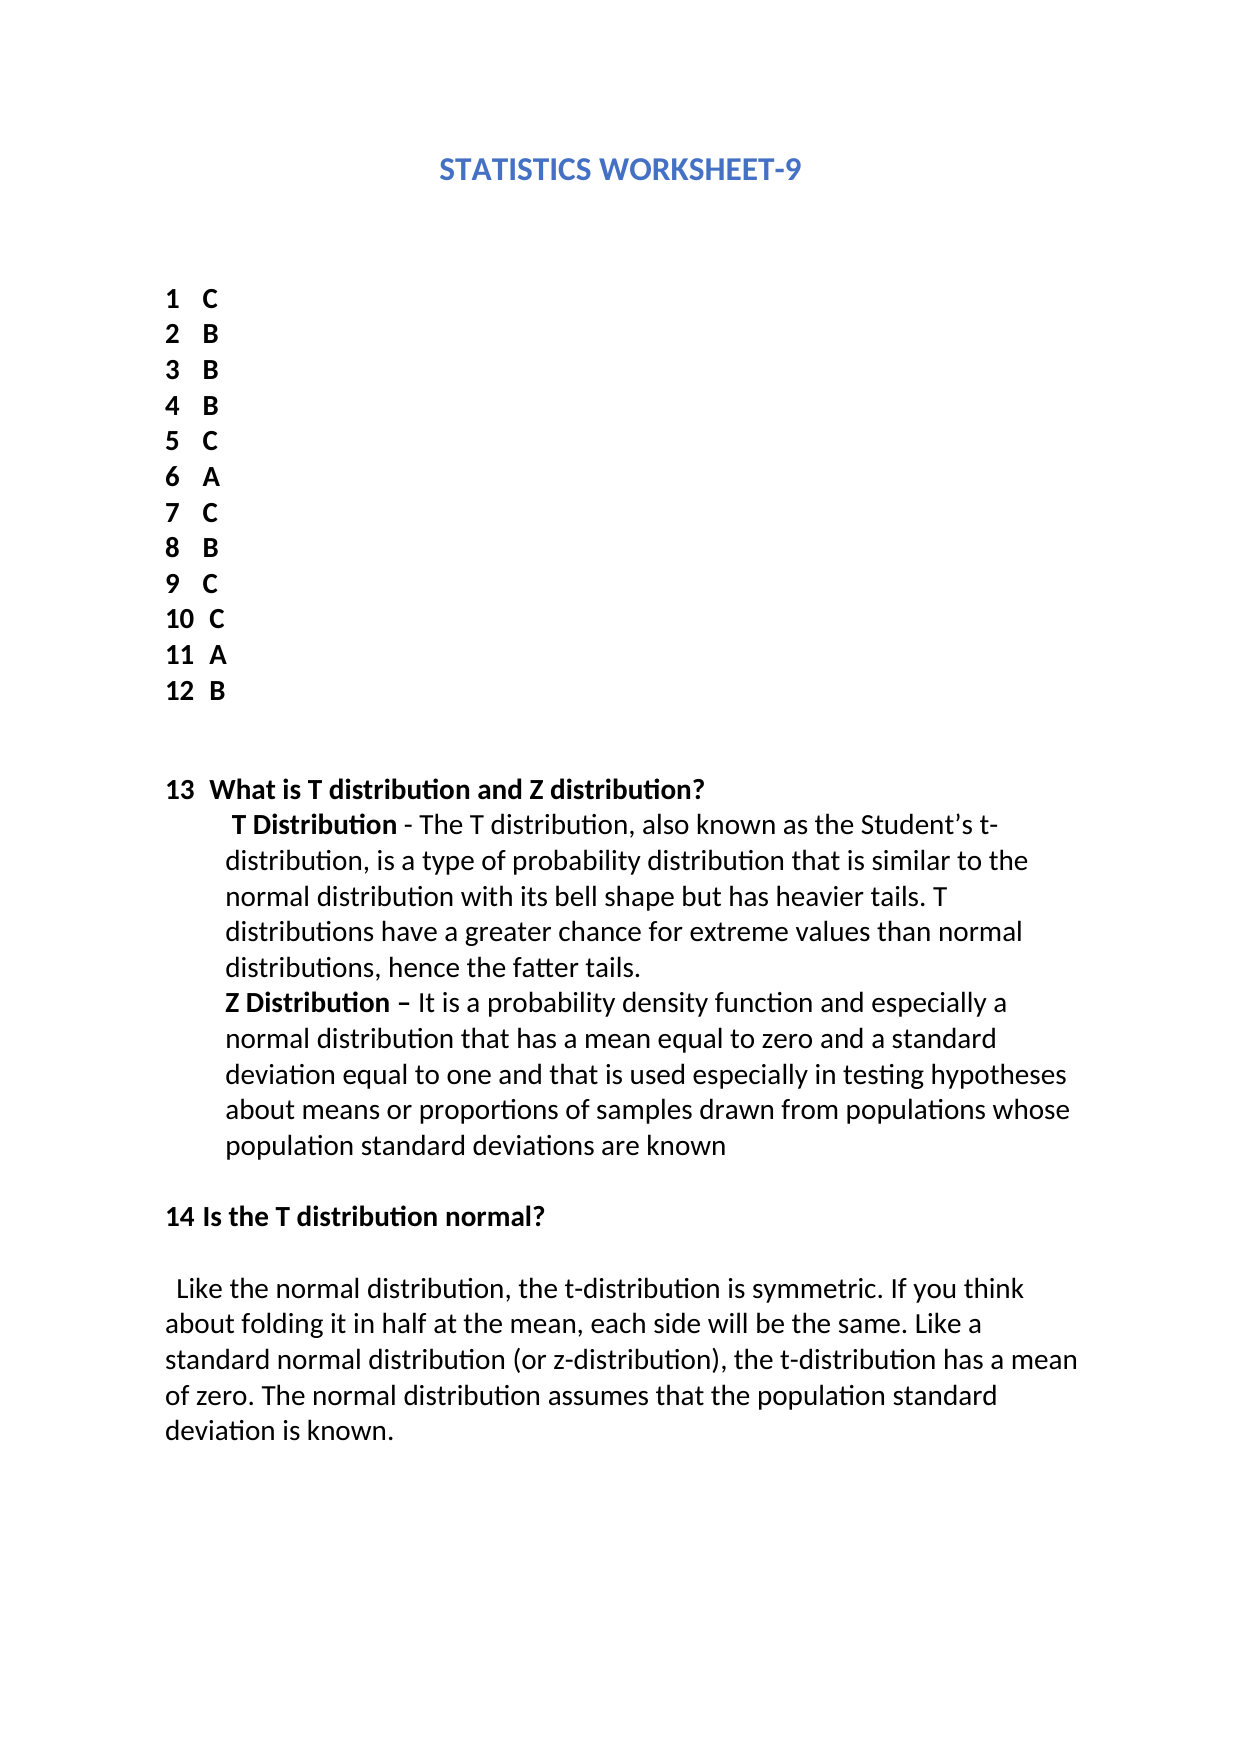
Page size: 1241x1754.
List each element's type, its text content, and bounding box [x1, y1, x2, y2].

text T Distribution - The T distribution, also known as the Student’s t- distribution, is a type of probability distribution that is similar to the normal distribution with its bell shape but has heavier tails. T distributions have a greater chance for extreme values than normal distributions, hence the fatter tails. [225, 806, 1073, 984]
list C [165, 494, 1090, 529]
text Like the normal distribution, the t-distribution is symmetric. If you think about folding it in half at the mean, each side will be the same. Like a standard normal distribution (or z-distribution), the t-distribution has a mean of zero. The normal distribution assumes that the population standard deviation is known. [165, 1270, 1081, 1448]
text Z Distribution – It is a probability density function and especially a normal distribution that has a mean equal to zero and a standard deviation equal to one and that is used especially in testing hypotheses about means or proportions of samples drawn from populations whose population standard deviations are known [225, 984, 1073, 1163]
list B [165, 315, 1090, 351]
list A [165, 458, 1090, 493]
title STATISTICS WORKSHEET-9 [437, 148, 804, 189]
subtitle Is the T distribution normal? [165, 1198, 1090, 1234]
list A [165, 636, 1090, 671]
list B [165, 672, 1090, 707]
list C [165, 422, 1090, 458]
list B [165, 351, 1090, 387]
list B [165, 387, 1090, 422]
list C [165, 565, 1090, 600]
subtitle C [165, 280, 1090, 315]
list B [165, 529, 1090, 565]
list What is T distribution and Z distribution? [165, 771, 1090, 806]
list C [165, 600, 1090, 636]
